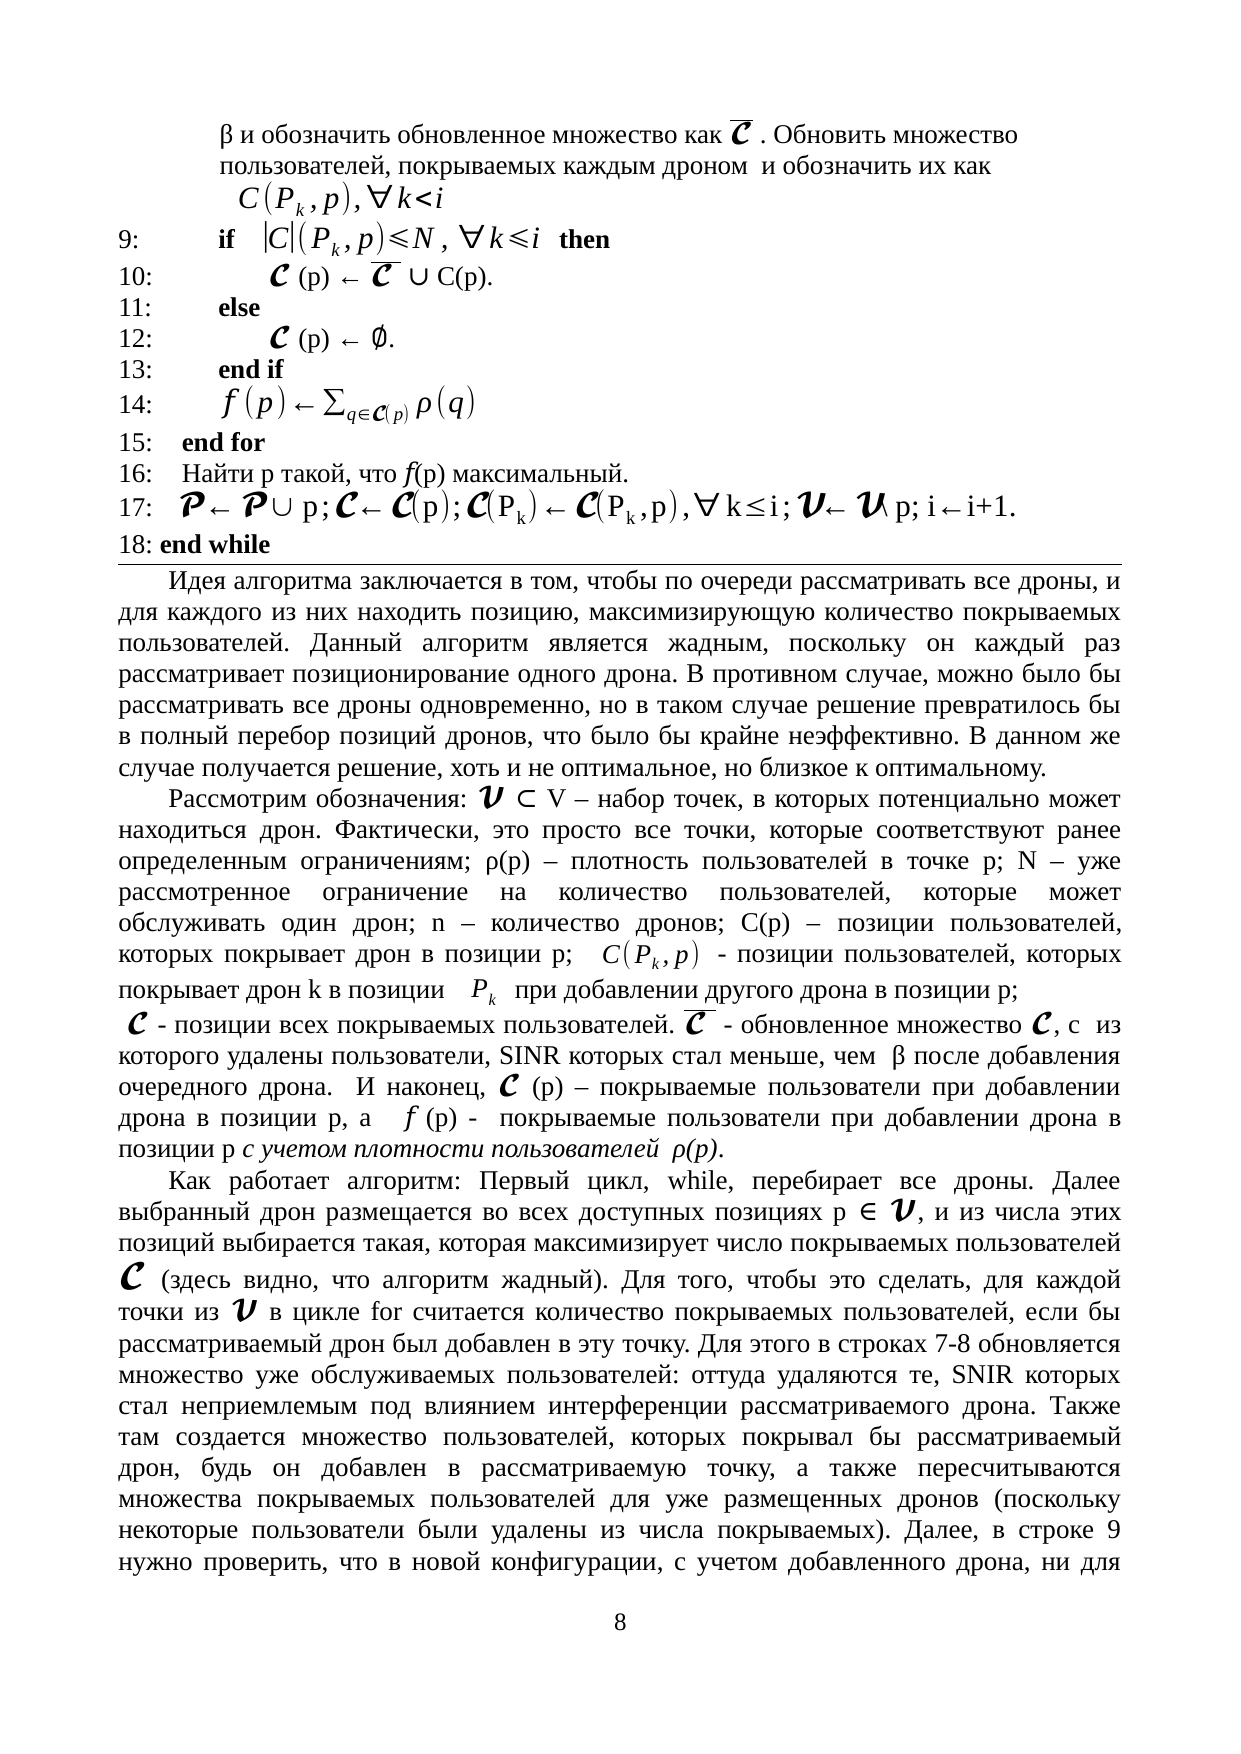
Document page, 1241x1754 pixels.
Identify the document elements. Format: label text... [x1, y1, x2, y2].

text 9: if then [118, 220, 1122, 260]
text пользователей, покрываемых каждым дроном и обозначить их как [118, 149, 1122, 180]
text Идея алгоритма заключается в том, чтобы по очереди рассматривать все дроны, и для каждого из них находить позицию, максимизирующую количество покрываемых пользователей. Данный алгоритм является жадным, поскольку он каждый раз рассматривает позиционирование одного дрона. В противном случае, можно было бы рассматривать все дроны одновременно, но в таком случае решение превратилось бы в полный перебор позиций дронов, что было бы крайне неэффективно. В данном же случае получается решение, хоть и не оптимальное, но близкое к оптимальному. [118, 565, 1122, 782]
text 18: end while [118, 528, 1122, 564]
text 15: end for [118, 426, 1122, 457]
text 𝓒 - позиции всех покрываемых пользователей. 𝓒 - обновленное множество 𝓒, с из которого удалены пользователи, SINR которых стал меньше, чем β после добавления очередного дрона. И наконец, 𝓒 (p) – покрываемые пользователи при добавлении дрона в позиции p, а 𝑓 (p) - покрываемые пользователи при добавлении дрона в позиции p c учетом плотности пользователей ρ(p). [118, 1008, 1122, 1164]
text 17: [118, 488, 1122, 528]
text 10: 𝓒 (p) ← 𝓒 ∪ C(p). [118, 260, 1122, 291]
text 14: [118, 384, 1122, 426]
text 16: Найти p такой, что 𝑓(p) максимальный. [118, 457, 1122, 488]
text Рассмотрим обозначения: 𝓥 ⊂ V – набор точек, в которых потенциально может находиться дрон. Фактически, это просто все точки, которые соответствуют ранее определенным ограничениям; ρ(p) – плотность пользователей в точке p; N – уже рассмотренное ограничение на количество пользователей, которые может обслуживать один дрон; n – количество дронов; C(p) – позиции пользователей, которых покрывает дрон в позиции p; - позиции пользователей, которых покрывает дрон k в позиции при добавлении другого дрона в позиции p; [118, 782, 1122, 1008]
text Как работает алгоритм: Первый цикл, while, перебирает все дроны. Далее выбранный дрон размещается во всех доступных позициях p ∈ 𝓥, и из числа этих позиций выбирается такая, которая максимизирует число покрываемых пользователей 𝓒 (здесь видно, что алгоритм жадный). Для того, чтобы это сделать, для каждой точки из 𝓥 в цикле for считается количество покрываемых пользователей, если бы рассматриваемый дрон был добавлен в эту точку. Для этого в строках 7-8 обновляется множество уже обслуживаемых пользователей: оттуда удаляются те, SNIR которых стал неприемлемым под влиянием интерференции рассматриваемого дрона. Также там создается множество пользователей, которых покрывал бы рассматриваемый дрон, будь он добавлен в рассматриваемую точку, а также пересчитываются множества покрываемых пользователей для уже размещенных дронов (поскольку некоторые пользователи были удалены из числа покрываемых). Далее, в строке 9 нужно проверить, что в новой конфигурации, с учетом добавленного дрона, ни для [118, 1164, 1122, 1576]
text 11: else [118, 291, 1122, 322]
text 13: end if [118, 353, 1122, 384]
text β и обозначить обновленное множество как 𝓒 . Обновить множество [118, 118, 1122, 149]
text 12: 𝓒 (p) ← ∅. [118, 322, 1122, 353]
